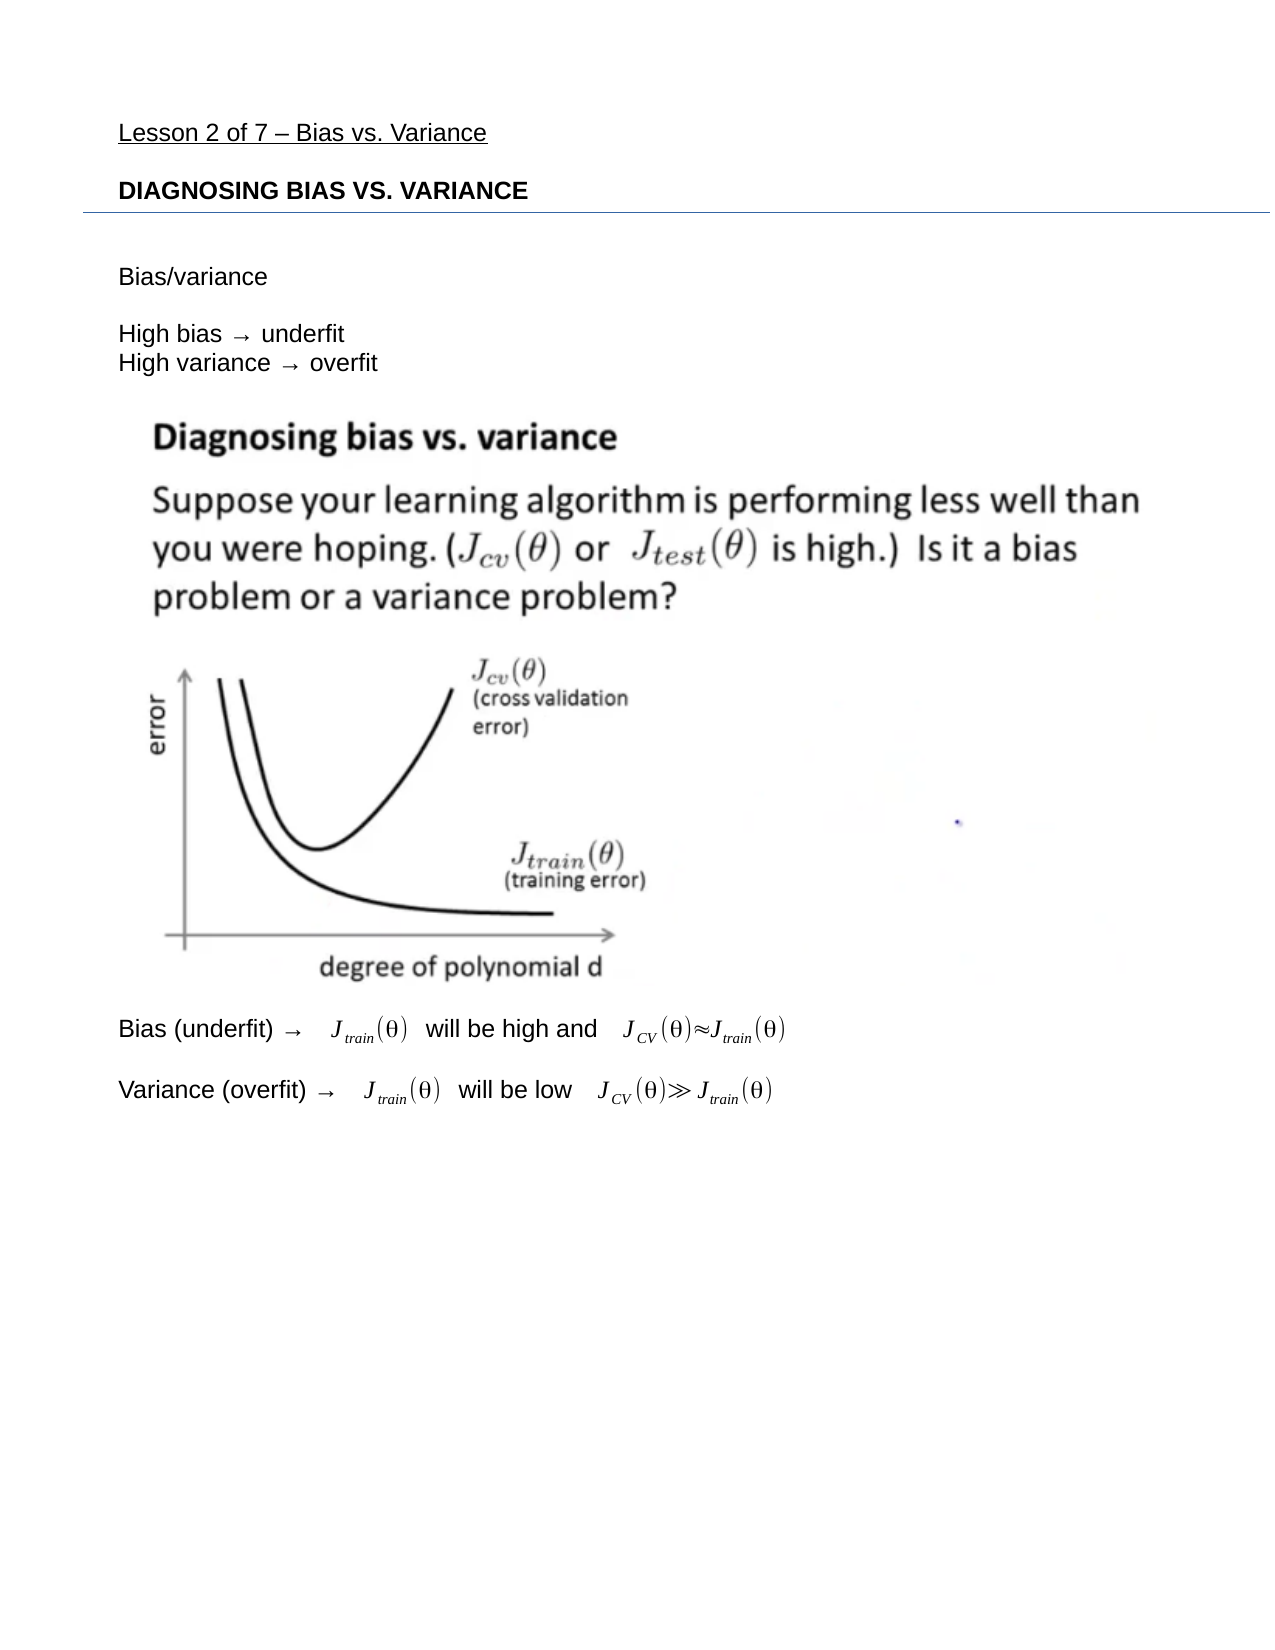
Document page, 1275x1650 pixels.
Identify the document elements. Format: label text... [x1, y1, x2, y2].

text Bias/variance [118, 262, 1157, 291]
picture [118, 405, 1157, 986]
text Lesson 2 of 7 – Bias vs. Variance [118, 118, 1157, 147]
text High bias → underfit [118, 319, 1157, 348]
text High variance → overfit [118, 348, 1157, 377]
text Variance (overfit) → will be low [118, 1075, 1157, 1108]
text DIAGNOSING BIAS VS. VARIANCE [118, 176, 1157, 204]
text Bias (underfit) → will be high and [118, 1014, 1157, 1047]
